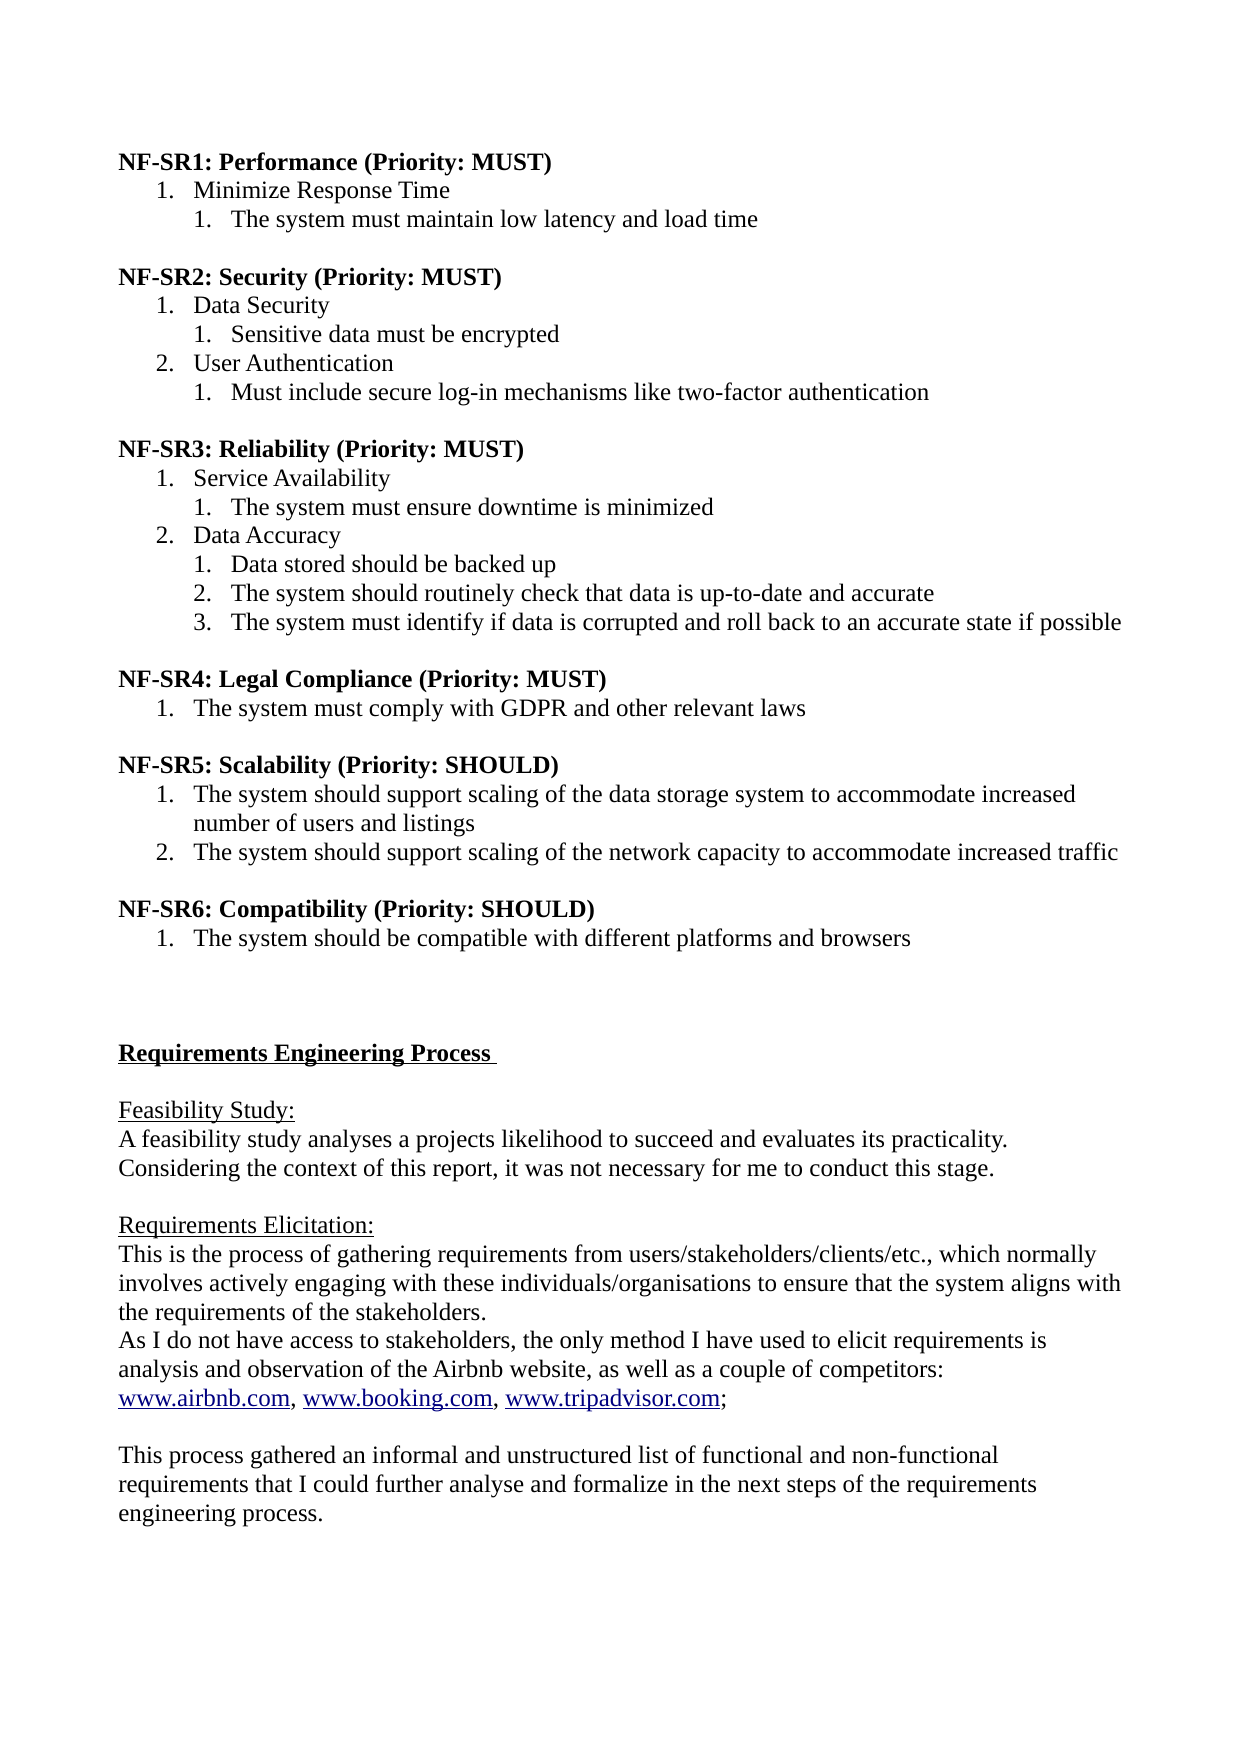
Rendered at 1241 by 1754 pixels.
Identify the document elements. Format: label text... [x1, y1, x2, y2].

list The system should support scaling of the data storage system to accommodate increased number of users and listings [156, 779, 1122, 837]
list The system should support scaling of the network capacity to accommodate increased traffic [156, 837, 1122, 866]
text NF-SR6: Compatibility (Priority: SHOULD) [118, 894, 1122, 923]
text A feasibility study analyses a projects likelihood to succeed and evaluates its practicality. Considering the context of this report, it was not necessary for me to conduct this stage. [118, 1124, 1122, 1182]
list The system must identify if data is corrupted and roll back to an accurate state if possible [193, 607, 1122, 636]
list Service Availability [156, 463, 1122, 492]
list The system must comply with GDPR and other relevant laws [156, 693, 1122, 722]
text Requirements Engineering Process [118, 1038, 1122, 1067]
list The system should routinely check that data is up-to-date and accurate [193, 578, 1122, 607]
text Requirements Elicitation: [118, 1211, 1122, 1239]
list The system must ensure downtime is minimized [193, 492, 1122, 521]
list The system should be compatible with different platforms and browsers [156, 923, 1122, 952]
list Data stored should be backed up [193, 549, 1122, 578]
list Data Security [156, 291, 1122, 319]
text As I do not have access to stakeholders, the only method I have used to elicit requirements is analysis and observation of the Airbnb website, as well as a couple of competitors: www.airbnb.com, www.booking.com, www.tripadvisor.com; [118, 1326, 1122, 1412]
text NF-SR2: Security (Priority: MUST) [118, 262, 1122, 291]
list User Authentication [156, 348, 1122, 377]
text This process gathered an informal and unstructured list of functional and non-functional requirements that I could further analyse and formalize in the next steps of the requirements engineering process. [118, 1441, 1122, 1527]
list Must include secure log-in mechanisms like two-factor authentication [193, 377, 1122, 406]
list Sensitive data must be encrypted [193, 319, 1122, 348]
list The system must maintain low latency and load time [193, 204, 1122, 233]
list Data Accuracy [156, 521, 1122, 549]
list Minimize Response Time [156, 176, 1122, 204]
text This is the process of gathering requirements from users/stakeholders/clients/etc., which normally involves actively engaging with these individuals/organisations to ensure that the system aligns with the requirements of the stakeholders. [118, 1239, 1122, 1326]
text NF-SR3: Reliability (Priority: MUST) [118, 434, 1122, 463]
text Feasibility Study: [118, 1096, 1122, 1124]
text NF-SR5: Scalability (Priority: SHOULD) [118, 751, 1122, 779]
text NF-SR1: Performance (Priority: MUST) [118, 147, 1122, 176]
text NF-SR4: Legal Compliance (Priority: MUST) [118, 664, 1122, 693]
